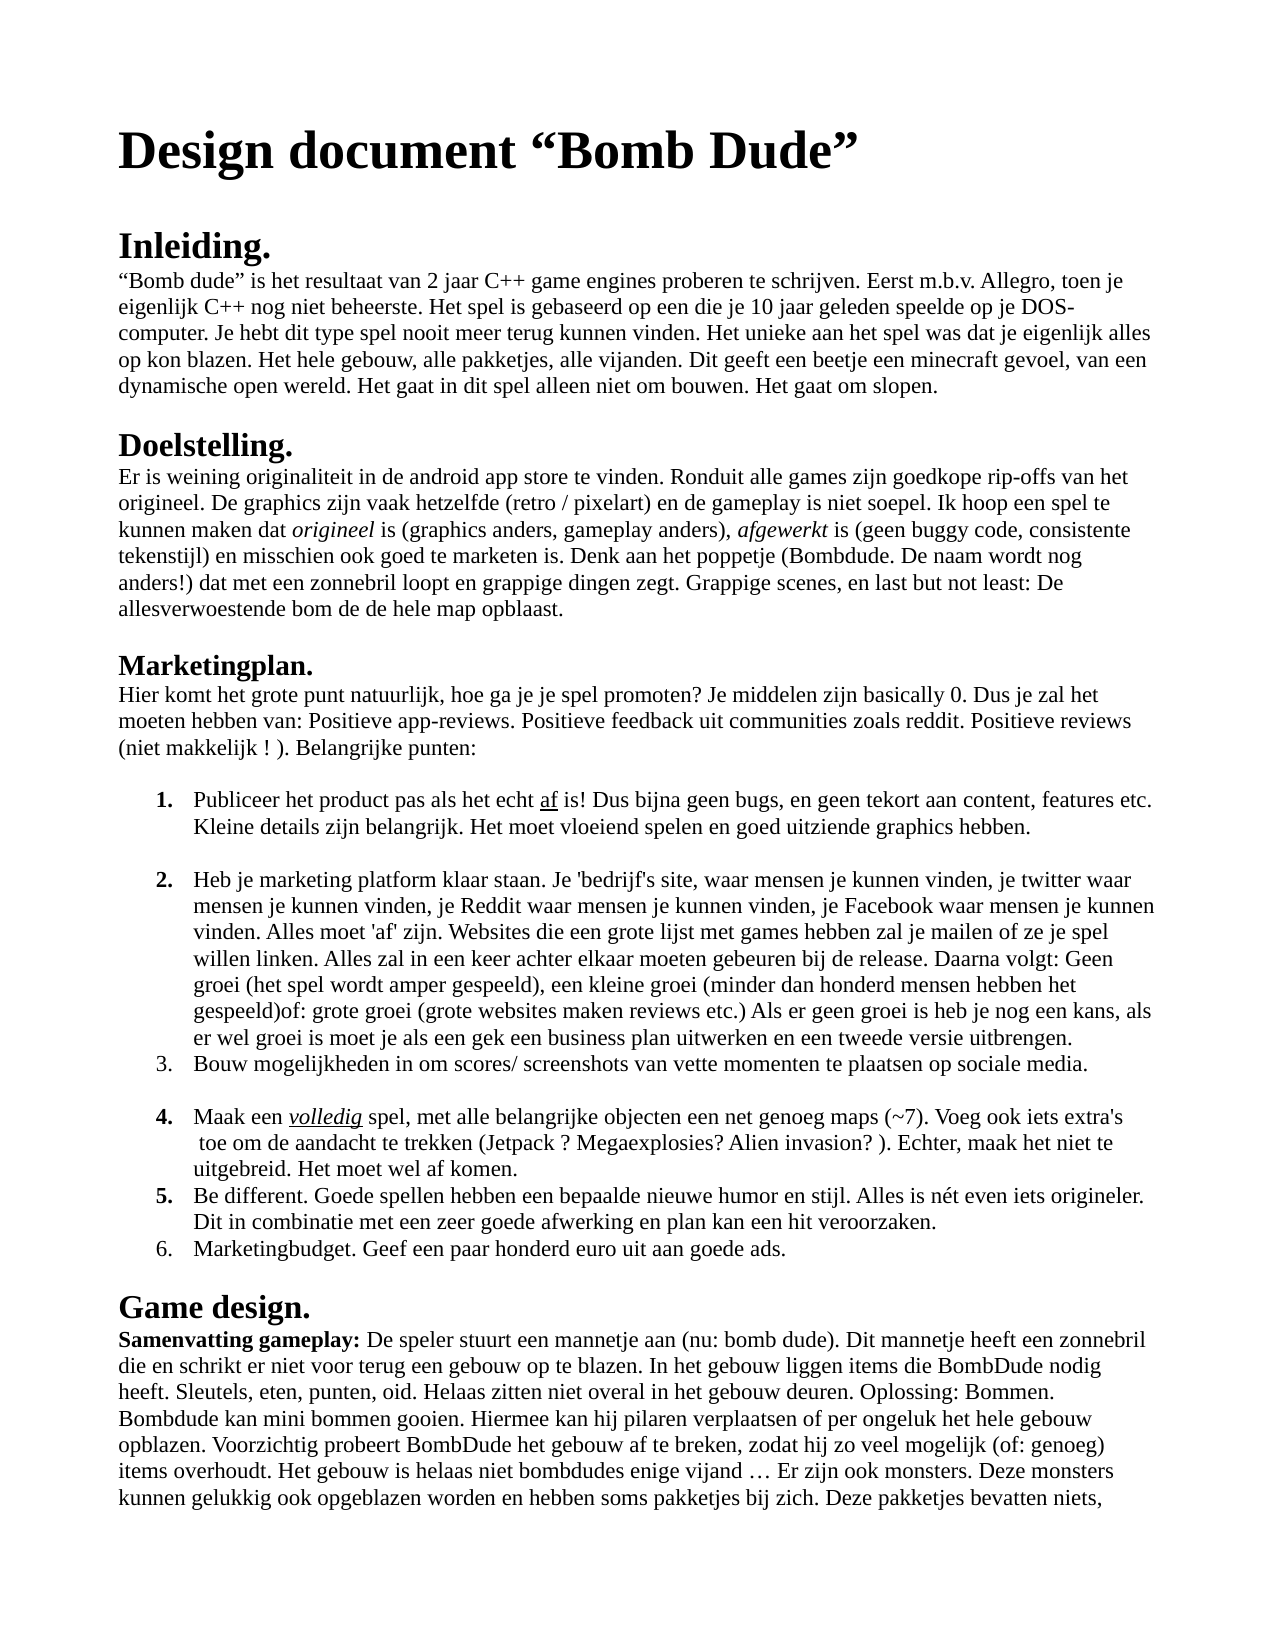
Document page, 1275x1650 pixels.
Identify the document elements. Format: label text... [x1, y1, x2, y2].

list Publiceer het product pas als het echt af is! Dus bijna geen bugs, en geen tekort aan content, features etc. Kleine details zijn belangrijk. Het moet vloeiend spelen en goed uitziende graphics hebben. [156, 787, 1157, 839]
text Samenvatting gameplay: De speler stuurt een mannetje aan (nu: bomb dude). Dit mannetje heeft een zonnebril die en schrikt er niet voor terug een gebouw op te blazen. In het gebouw liggen items die BombDude nodig heeft. Sleutels, eten, punten, oid. Helaas zitten niet overal in het gebouw deuren. Oplossing: Bommen. Bombdude kan mini bommen gooien. Hiermee kan hij pilaren verplaatsen of per ongeluk het hele gebouw opblazen. Voorzichtig probeert BombDude het gebouw af te breken, zodat hij zo veel mogelijk (of: genoeg) items overhoudt. Het gebouw is helaas niet bombdudes enige vijand … Er zijn ook monsters. Deze monsters kunnen gelukkig ook opgeblazen worden en hebben soms pakketjes bij zich. Deze pakketjes bevatten niets, [118, 1326, 1157, 1510]
text Er is weining originaliteit in de android app store te vinden. Ronduit alle games zijn goedkope rip-offs van het origineel. De graphics zijn vaak hetzelfde (retro / pixelart) en de gameplay is niet soepel. Ik hoop een spel te kunnen maken dat origineel is (graphics anders, gameplay anders), afgewerkt is (geen buggy code, consistente tekenstijl) en misschien ook goed te marketen is. Denk aan het poppetje (Bombdude. De naam wordt nog anders!) dat met een zonnebril loopt en grappige dingen zegt. Grappige scenes, en last but not least: De allesverwoestende bom de de hele map opblaast. [118, 463, 1157, 621]
text Doelstelling. [118, 425, 1157, 463]
text Design document “Bomb Dude” [118, 118, 1157, 180]
text Game design. [118, 1287, 1157, 1326]
text Hier komt het grote punt natuurlijk, hoe ga je je spel promoten? Je middelen zijn basically 0. Dus je zal het moeten hebben van: Positieve app-reviews. Positieve feedback uit communities zoals reddit. Positieve reviews (niet makkelijk ! ). Belangrijke punten: [118, 681, 1157, 760]
text Marketingplan. [118, 648, 1157, 681]
list Heb je marketing platform klaar staan. Je 'bedrijf's site, waar mensen je kunnen vinden, je twitter waar mensen je kunnen vinden, je Reddit waar mensen je kunnen vinden, je Facebook waar mensen je kunnen vinden. Alles moet 'af' zijn. Websites die een grote lijst met games hebben zal je mailen of ze je spel willen linken. Alles zal in een keer achter elkaar moeten gebeuren bij de release. Daarna volgt: Geen groei (het spel wordt amper gespeeld), een kleine groei (minder dan honderd mensen hebben het gespeeld)of: grote groei (grote websites maken reviews etc.) Als er geen groei is heb je nog een kans, als er wel groei is moet je als een gek een business plan uitwerken en een tweede versie uitbrengen. [156, 866, 1157, 1050]
list toe om de aandacht te trekken (Jetpack ? Megaexplosies? Alien invasion? ). Echter, maak het niet te uitgebreid. Het moet wel af komen. [156, 1129, 1157, 1182]
text “Bomb dude” is het resultaat van 2 jaar C++ game engines proberen te schrijven. Eerst m.b.v. Allegro, toen je eigenlijk C++ nog niet beheerste. Het spel is gebaseerd op een die je 10 jaar geleden speelde op je DOS-computer. Je hebt dit type spel nooit meer terug kunnen vinden. Het unieke aan het spel was dat je eigenlijk alles op kon blazen. Het hele gebouw, alle pakketjes, alle vijanden. Dit geeft een beetje een minecraft gevoel, van een dynamische open wereld. Het gaat in dit spel alleen niet om bouwen. Het gaat om slopen. [118, 267, 1157, 398]
text Inleiding. [118, 223, 1157, 267]
list Bouw mogelijkheden in om scores/ screenshots van vette momenten te plaatsen op sociale media. [156, 1050, 1157, 1076]
list Be different. Goede spellen hebben een bepaalde nieuwe humor en stijl. Alles is nét even iets origineler. Dit in combinatie met een zeer goede afwerking en plan kan een hit veroorzaken. [156, 1182, 1157, 1234]
list Maak een volledig spel, met alle belangrijke objecten een net genoeg maps (~7). Voeg ook iets extra's [156, 1103, 1157, 1129]
list Marketingbudget. Geef een paar honderd euro uit aan goede ads. [156, 1234, 1157, 1261]
